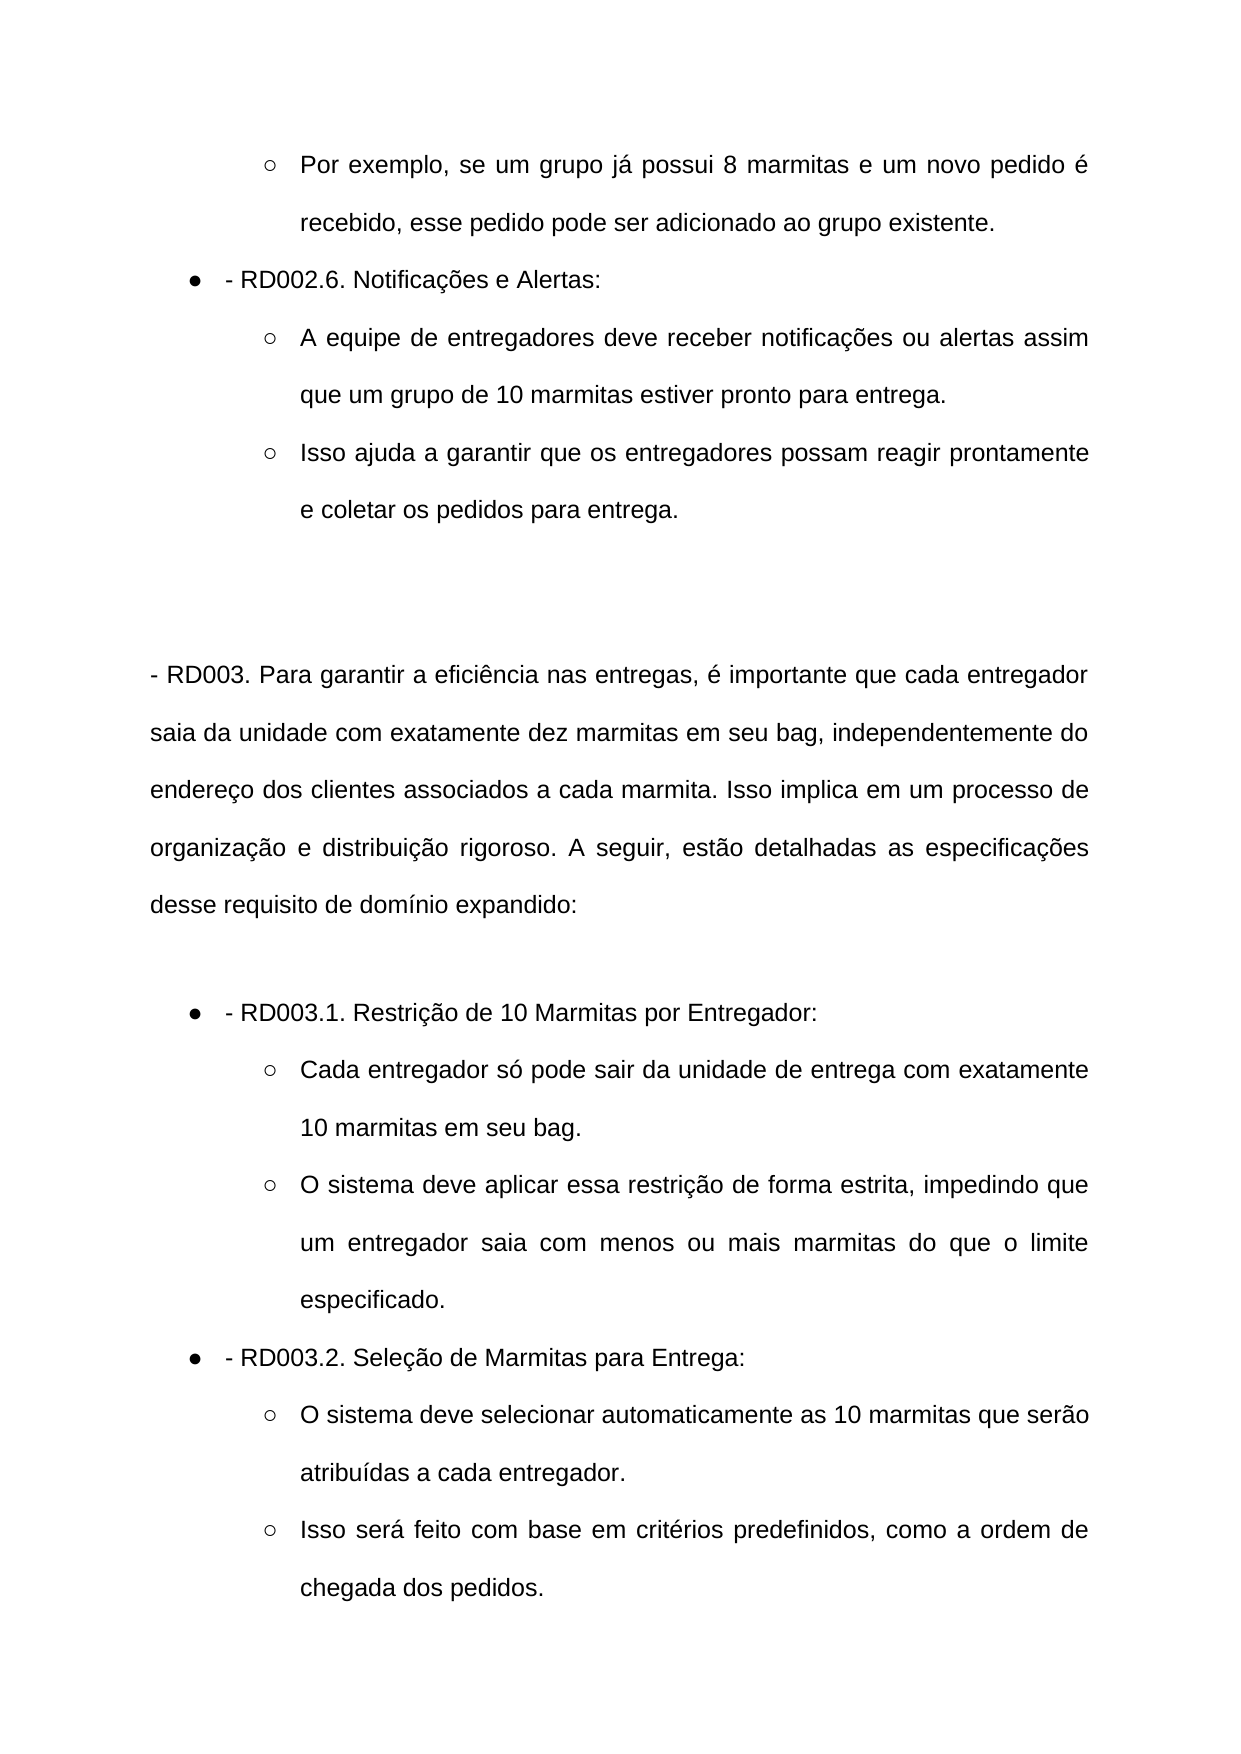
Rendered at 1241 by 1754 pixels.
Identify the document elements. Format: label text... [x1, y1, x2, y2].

list Por exemplo, se um grupo já possui 8 marmitas e um novo pedido é recebido, esse pedido pode ser adicionado ao grupo existente. [262, 150, 1091, 236]
list - RD003.2. Seleção de Marmitas para Entrega: [187, 1342, 1091, 1371]
list O sistema deve aplicar essa restrição de forma estrita, impedindo que um entregador saia com menos ou mais marmitas do que o limite especificado. [262, 1170, 1091, 1314]
list A equipe de entregadores deve receber notificações ou alertas assim que um grupo de 10 marmitas estiver pronto para entrega. [262, 322, 1091, 409]
list Cada entregador só pode sair da unidade de entrega com exatamente 10 marmitas em seu bag. [262, 1055, 1091, 1141]
list - RD002.6. Notificações e Alertas: [187, 265, 1091, 294]
list Isso será feito com base em critérios predefinidos, como a ordem de chegada dos pedidos. [262, 1515, 1091, 1601]
list Isso ajuda a garantir que os entregadores possam reagir prontamente e coletar os pedidos para entrega. [262, 437, 1091, 524]
text - RD003. Para garantir a eficiência nas entregas, é importante que cada entregador saia da unidade com exatamente dez marmitas em seu bag, independentemente do endereço dos clientes associados a cada marmita. Isso implica em um processo de organização e distribuição rigoroso. A seguir, estão detalhadas as especificações desse requisito de domínio expandido: [150, 660, 1091, 919]
list - RD003.1. Restrição de 10 Marmitas por Entregador: [187, 997, 1091, 1026]
list O sistema deve selecionar automaticamente as 10 marmitas que serão atribuídas a cada entregador. [262, 1400, 1091, 1486]
